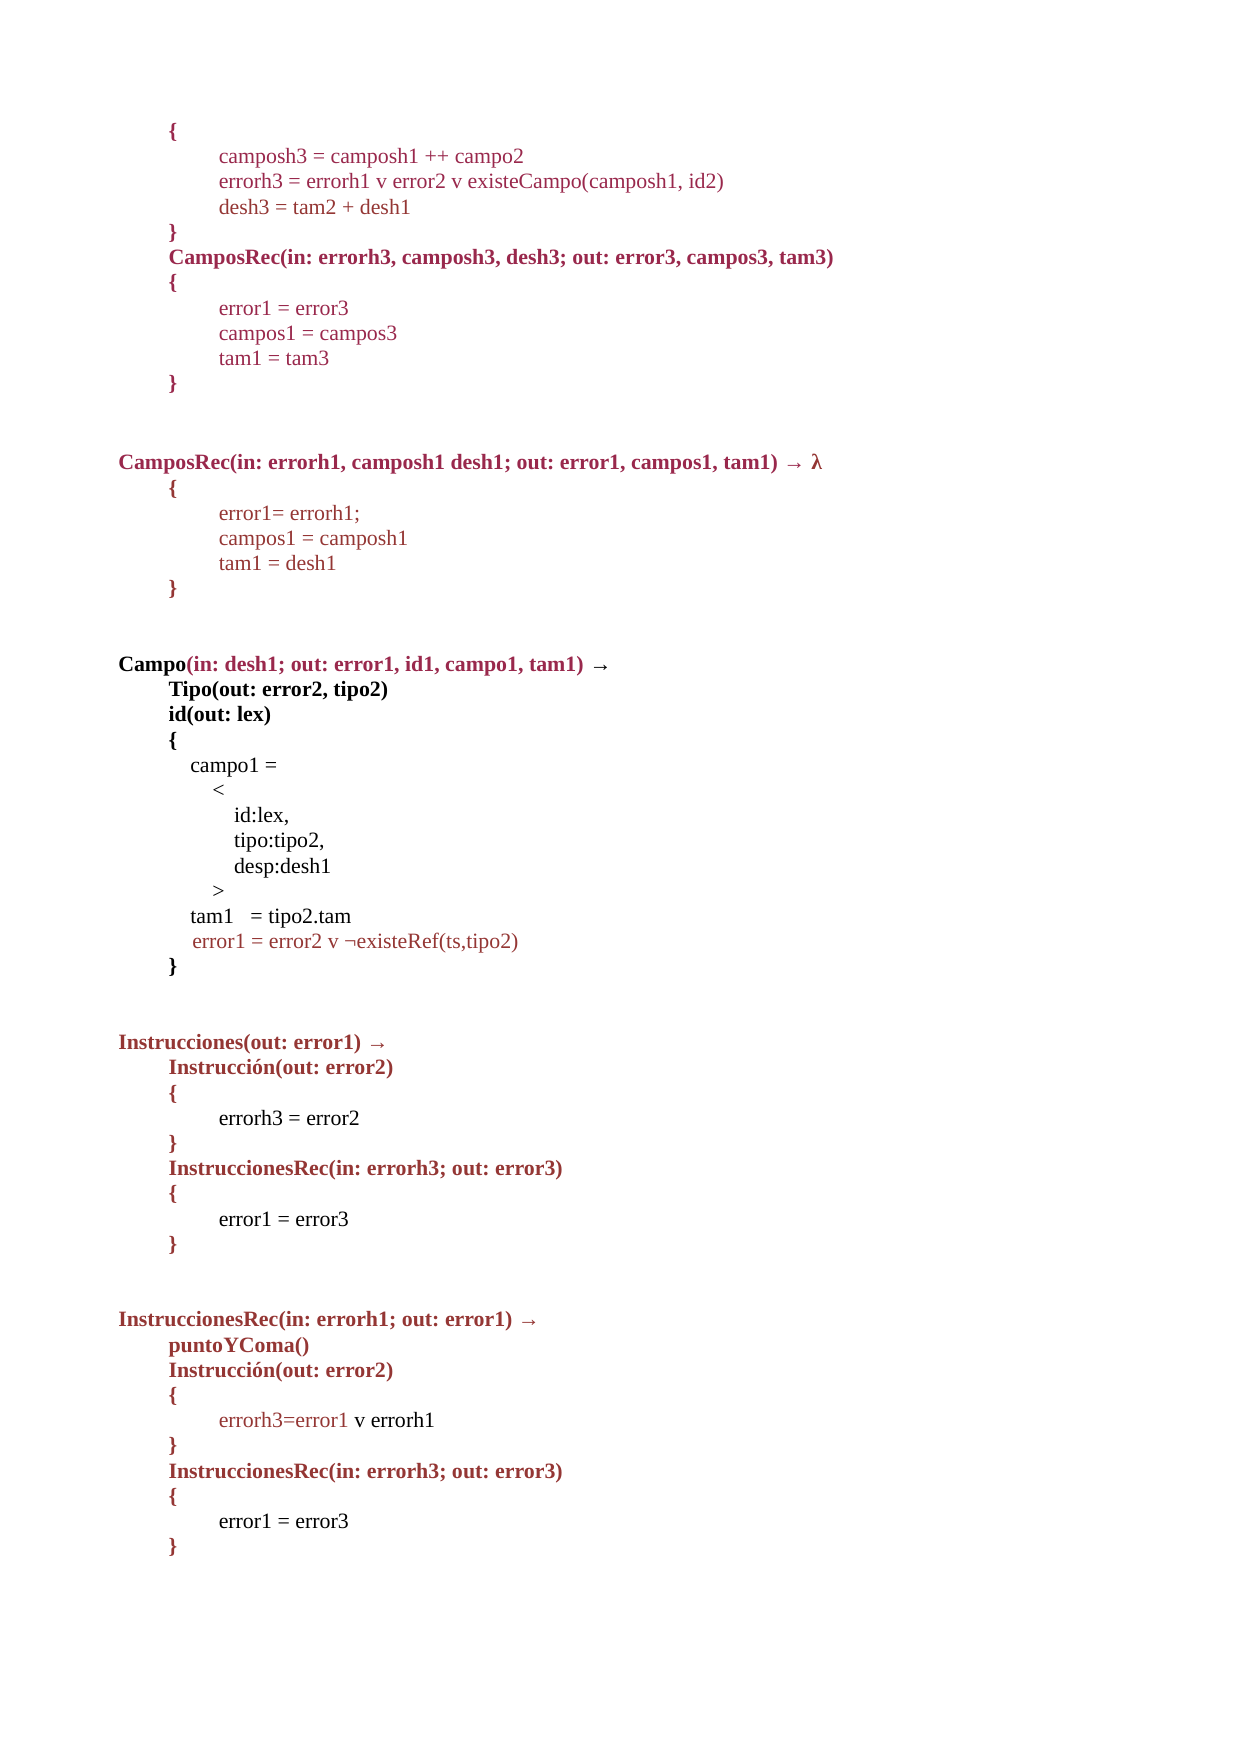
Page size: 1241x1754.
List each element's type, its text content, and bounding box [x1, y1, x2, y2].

text { [168, 474, 1122, 500]
text error1 = error3 [168, 1206, 1122, 1231]
text camposh3 = camposh1 ++ campo2 [168, 143, 1122, 168]
text } [168, 1432, 1122, 1458]
text tam1 = tam3 [168, 345, 1122, 370]
text errorh3=error1 v errorh1 [168, 1407, 1122, 1432]
text { [168, 1483, 1122, 1508]
text { [168, 269, 1122, 294]
text { [168, 1079, 1122, 1105]
text CamposRec(in: errorh1, camposh1 desh1; out: error1, campos1, tam1) → λ [118, 449, 1122, 474]
text Campo(in: desh1; out: error1, id1, campo1, tam1) → [118, 651, 1122, 676]
text Instrucción(out: error2) [168, 1357, 1122, 1382]
text tam1 = tipo2.tam [168, 903, 1122, 928]
text campos1 = campos3 [168, 320, 1122, 345]
text id:lex, [168, 802, 1122, 827]
text errorh3 = error2 [168, 1105, 1122, 1130]
text desh3 = tam2 + desh1 [168, 194, 1122, 219]
text Instrucción(out: error2) [168, 1054, 1122, 1079]
text > [168, 878, 1122, 903]
text Tipo(out: error2, tipo2) [168, 676, 1122, 701]
text { [168, 118, 1122, 143]
text InstruccionesRec(in: errorh1; out: error1) → [118, 1306, 1122, 1332]
text < [168, 777, 1122, 802]
text { [168, 1382, 1122, 1407]
text } [168, 370, 1122, 395]
text puntoYComa() [118, 1332, 1122, 1357]
text } [168, 219, 1122, 244]
text } [168, 1533, 1122, 1558]
text } [168, 1231, 1122, 1256]
text } [168, 575, 1122, 601]
text error1 = error2 v ¬existeRef(ts,tipo2) [192, 928, 1122, 953]
text error1 = error3 [168, 294, 1122, 320]
text InstruccionesRec(in: errorh3; out: error3) [168, 1155, 1122, 1180]
text campos1 = camposh1 [168, 525, 1122, 550]
text CamposRec(in: errorh3, camposh3, desh3; out: error3, campos3, tam3) [168, 244, 1122, 269]
text error1= errorh1; [168, 500, 1122, 525]
text Instrucciones(out: error1) → [118, 1029, 1122, 1054]
text tipo:tipo2, [168, 827, 1122, 853]
text tam1 = desh1 [168, 550, 1122, 575]
text id(out: lex) [118, 701, 1122, 727]
text InstruccionesRec(in: errorh3; out: error3) [168, 1458, 1122, 1483]
text } [168, 953, 1122, 979]
text desp:desh1 [168, 853, 1122, 878]
text error1 = error3 [168, 1508, 1122, 1533]
text { [168, 727, 1122, 752]
text { [168, 1180, 1122, 1206]
text } [168, 1130, 1122, 1155]
text campo1 = [168, 752, 1122, 777]
text errorh3 = errorh1 v error2 v existeCampo(camposh1, id2) [168, 168, 1122, 194]
